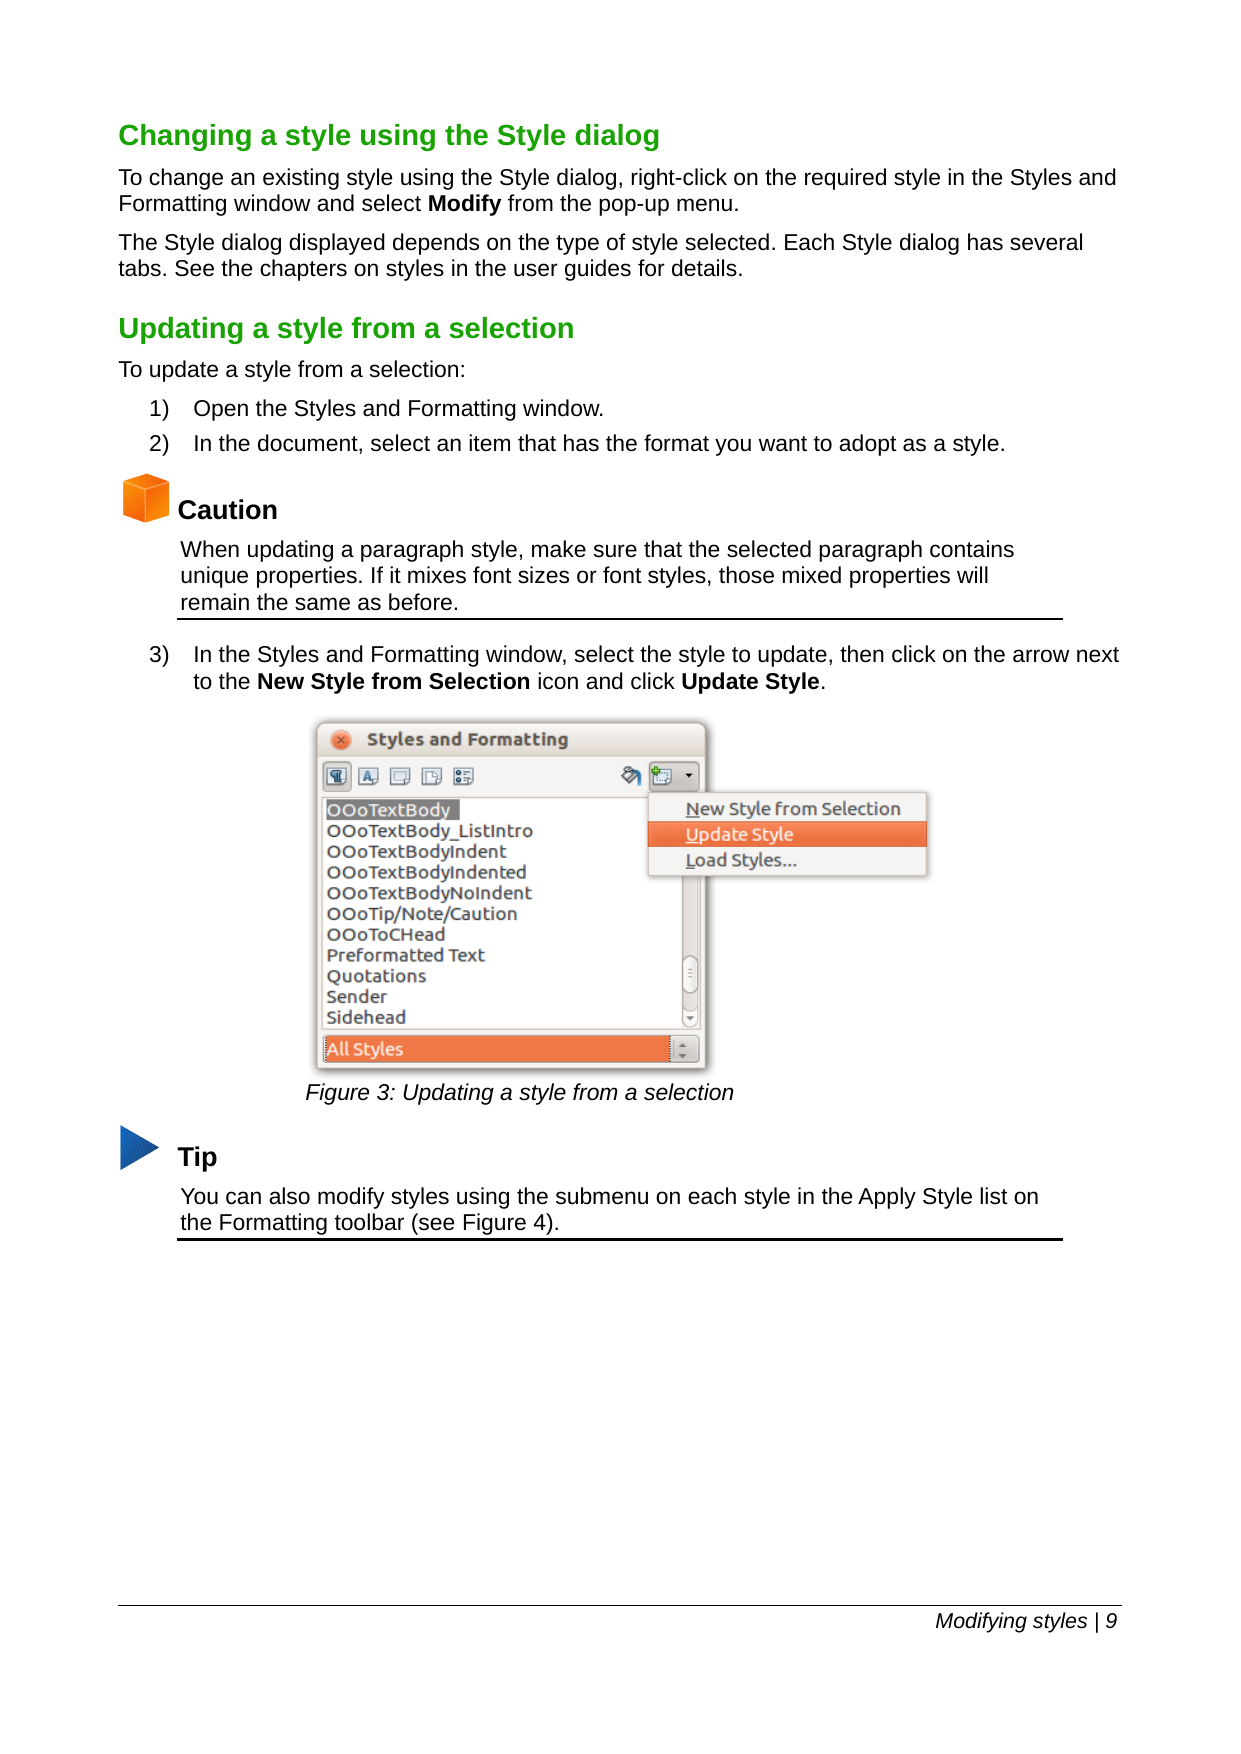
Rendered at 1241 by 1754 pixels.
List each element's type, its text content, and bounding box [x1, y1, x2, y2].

list Open the Styles and Formatting window. [169, 395, 1122, 422]
subtitle Updating a style from a selection [118, 311, 1122, 344]
list In the Styles and Formatting window, select the style to update, then click on the arrow next to the New Style from Selection icon and click Update Style. [169, 641, 1122, 694]
text When updating a paragraph style, make sure that the selected paragraph contains unique properties. If it mixes font sizes or font styles, those mixed properties will remain the same as before. [177, 533, 1063, 618]
subtitle Caution [118, 470, 1122, 526]
text You can also modify styles using the submenu on each style in the Apply Style list on the Formatting toolbar (see Figure 4). [177, 1180, 1063, 1238]
text The Style dialog displayed depends on the type of style selected. Each Style dialog has several tabs. See the chapters on styles in the user guides for details. [118, 229, 1122, 281]
subtitle Changing a style using the Style dialog [118, 118, 1122, 152]
text To change an existing style using the Style dialog, right-click on the required style in the Styles and Formatting window and select Modify from the pop-up menu. [118, 163, 1122, 216]
subtitle Tip [118, 1123, 1122, 1172]
picture [119, 471, 173, 525]
list In the document, select an item that has the format you want to adopt as a style. [169, 430, 1122, 457]
text Figure 3: Updating a style from a selection [305, 1080, 935, 1106]
text To update a style from a selection: [118, 356, 1122, 383]
picture [305, 714, 936, 1080]
